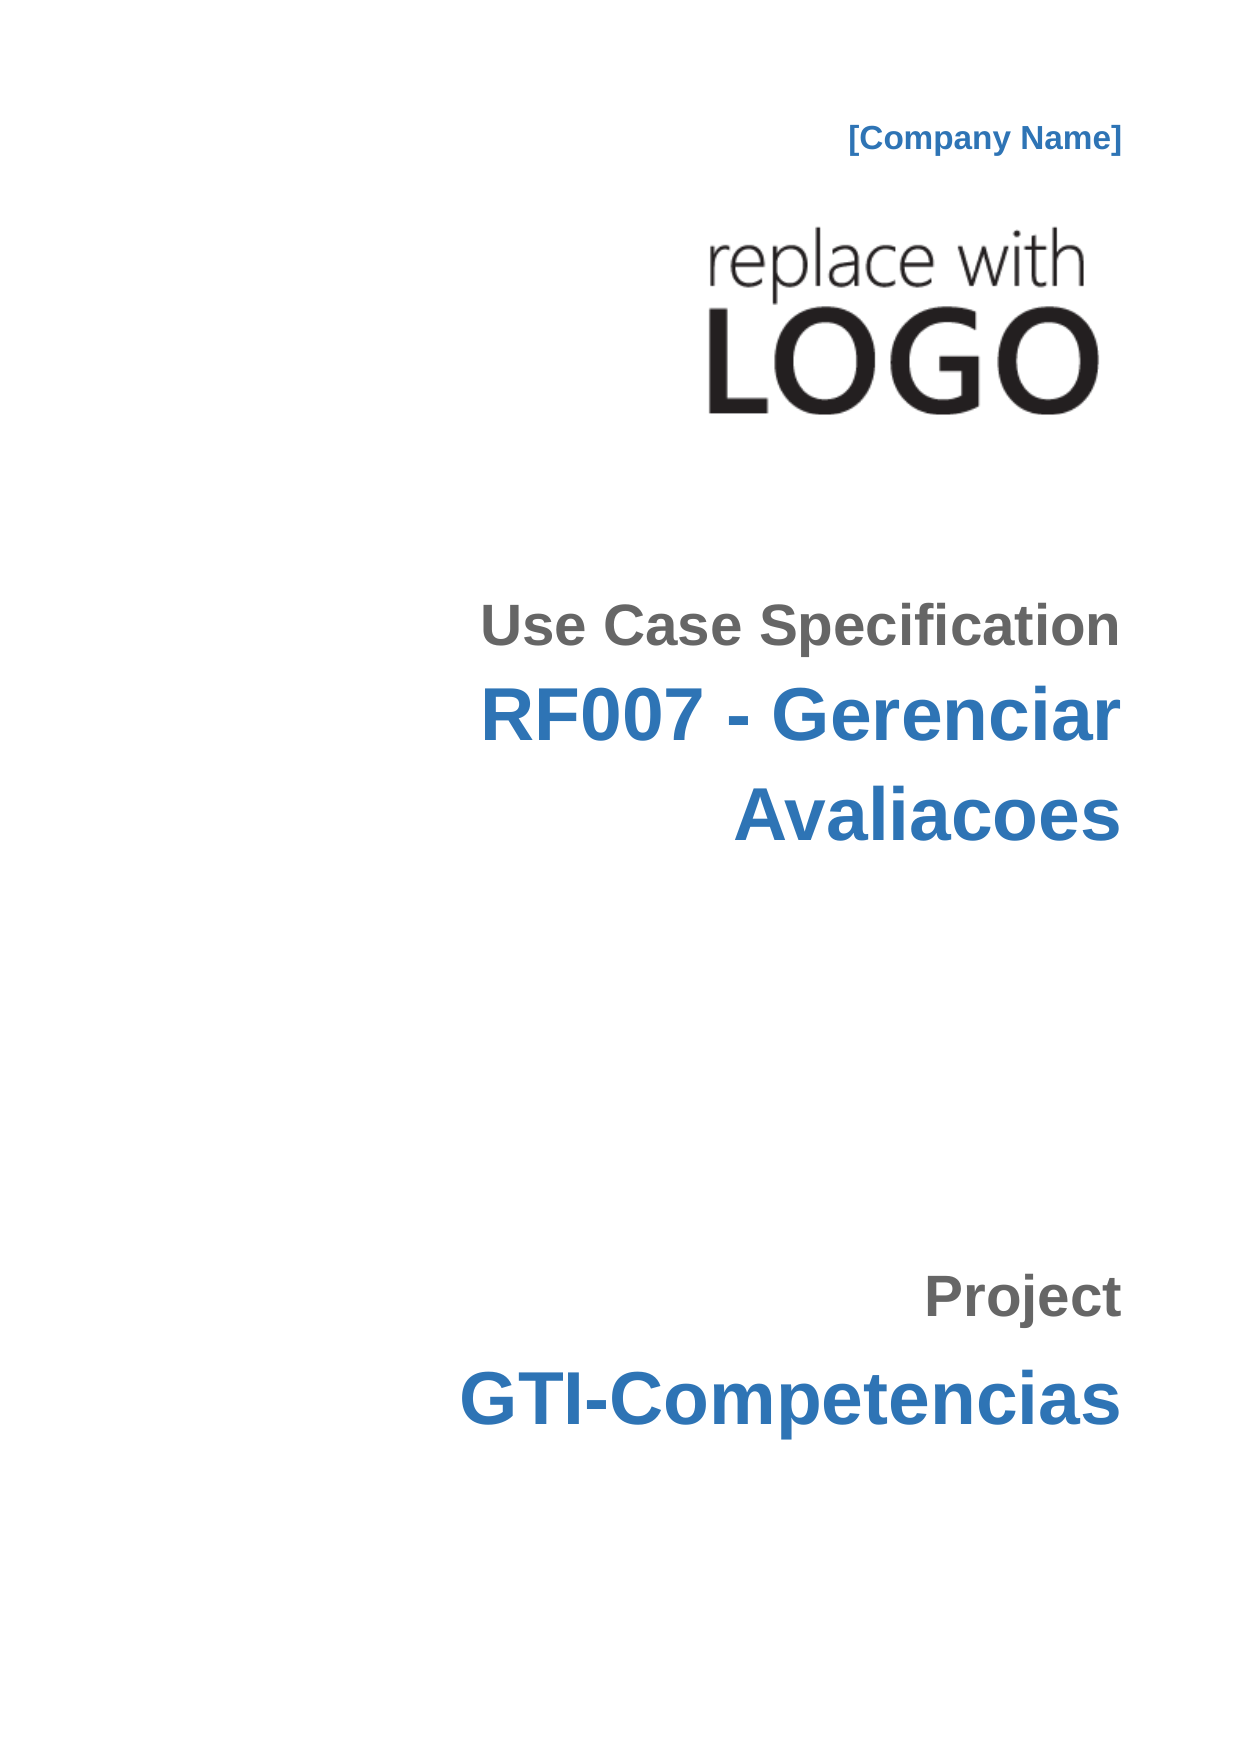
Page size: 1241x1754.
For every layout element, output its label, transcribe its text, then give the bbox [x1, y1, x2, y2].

picture [687, 206, 1123, 445]
title GTI-Competencias [118, 1354, 1122, 1440]
title Use Case Specification [118, 591, 1122, 658]
text [Company Name] [118, 118, 1122, 157]
text RF007 - Gerenciar Avaliacoes [118, 670, 1122, 856]
title Project [118, 1262, 1122, 1329]
